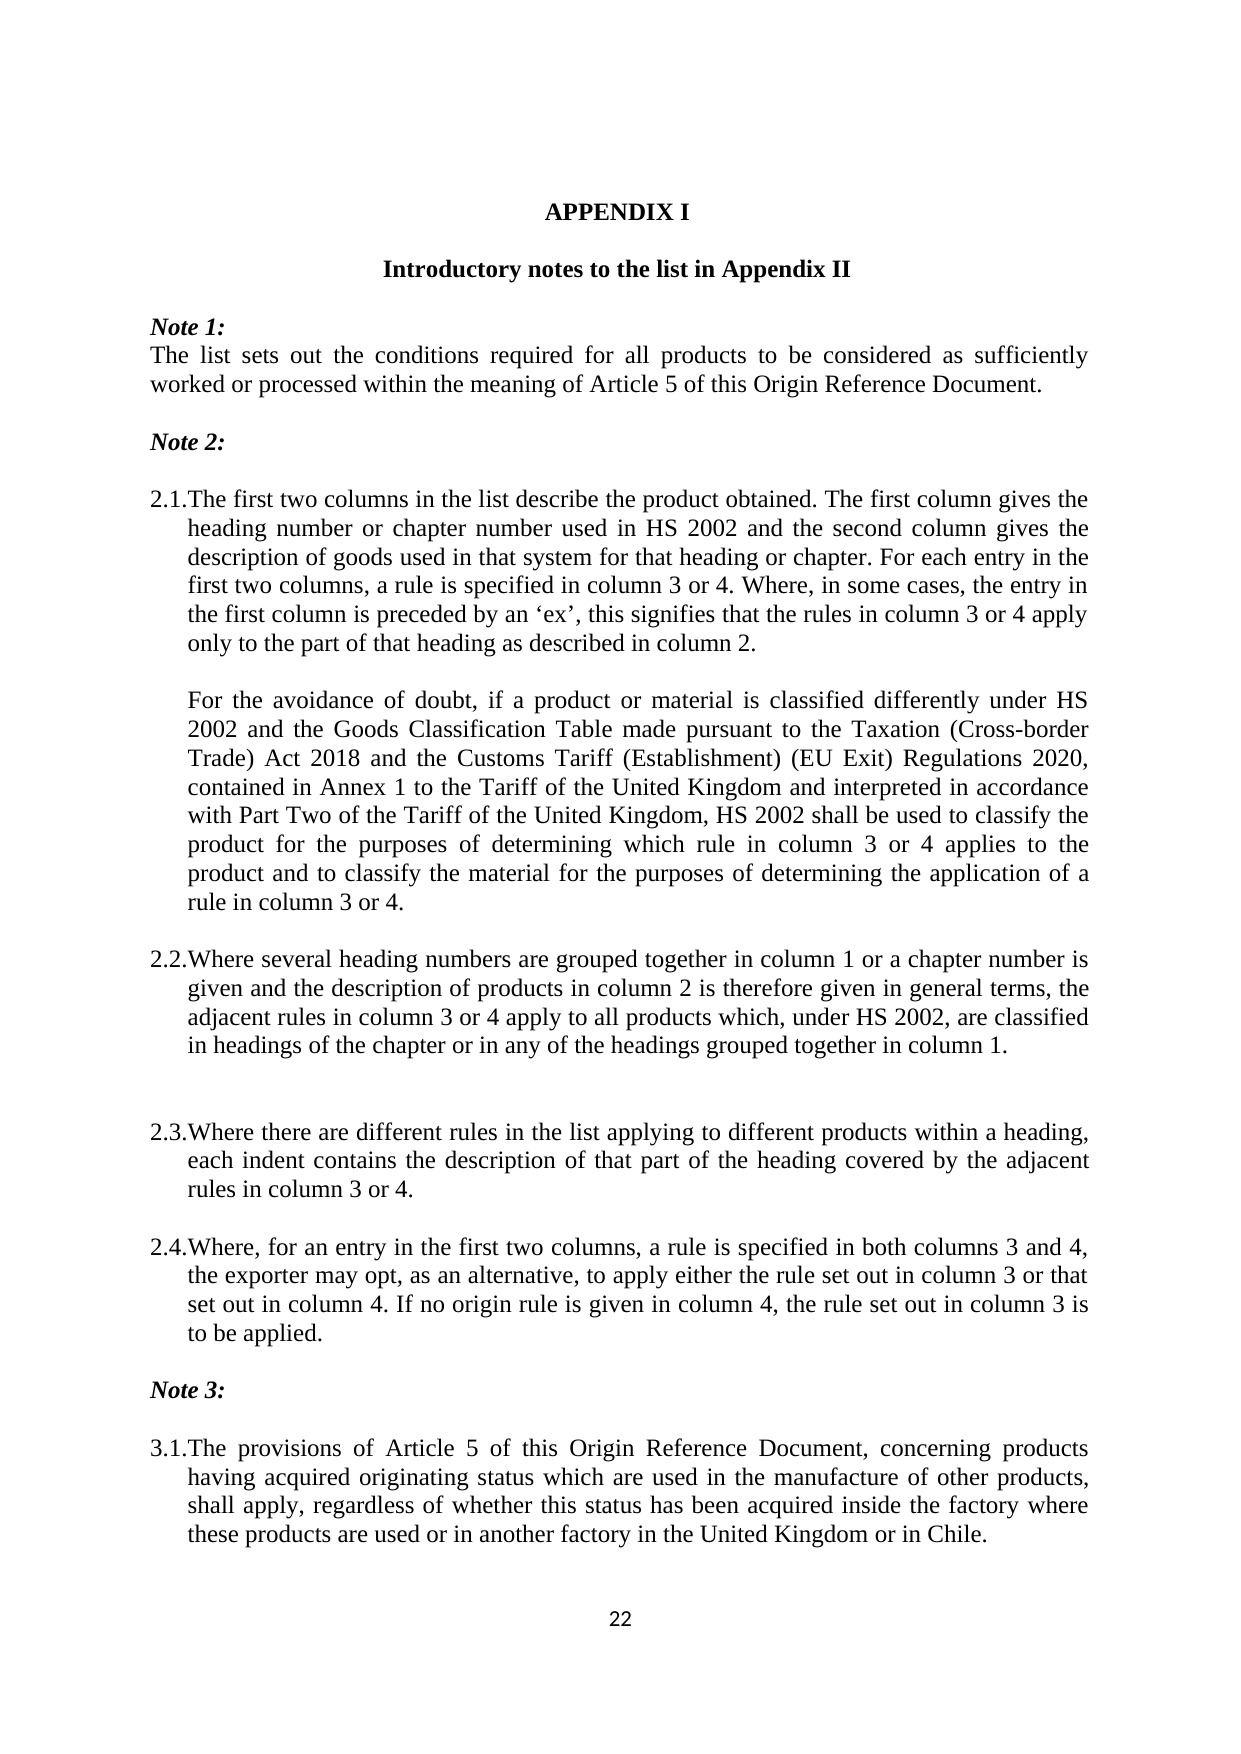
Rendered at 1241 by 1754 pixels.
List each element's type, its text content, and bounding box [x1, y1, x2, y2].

text APPENDIX I [150, 197, 1090, 225]
table_header The provisions of Article 5 of this Origin Reference Document, concerning products having acquired originating status which are used in the manufacture of other products, shall apply, regardless of whether this status has been acquired inside the factory where these products are used or in another factory in the United Kingdom or in Chile. Example: [188, 1433, 1090, 1577]
text Note 1: [150, 312, 1090, 340]
table_cell 2.2. [150, 944, 187, 1117]
text Note 2: [150, 427, 1090, 455]
table_cell Where there are different rules in the list applying to different products within a heading, each indent contains the description of that part of the heading covered by the adjacent rules in column 3 or 4. [188, 1117, 1090, 1232]
text The list sets out the conditions required for all products to be considered as sufficiently worked or processed within the meaning of Article 5 of this Origin Reference Document. [150, 340, 1090, 398]
table_cell 2.3. [150, 1117, 187, 1232]
table_cell Where several heading numbers are grouped together in column 1 or a chapter number is given and the description of products in column 2 is therefore given in general terms, the adjacent rules in column 3 or 4 apply to all products which, under HS 2002, are classified in headings of the chapter or in any of the headings grouped together in column 1. [188, 944, 1090, 1117]
table_header The first two columns in the list describe the product obtained. The first column gives the heading number or chapter number used in HS 2002 and the second column gives the description of goods used in that system for that heading or chapter. For each entry in the first two columns, a rule is specified in column 3 or 4. Where, in some cases, the entry in the first column is preceded by an ‘ex’, this signifies that the rules in column 3 or 4 apply only to the part of that heading as described in column 2. For the avoidance of doubt, if a product or material is classified differently under HS 2002 and the Goods Classification Table made pursuant to the Taxation (Cross-border Trade) Act 2018 and the Customs Tariff (Establishment) (EU Exit) Regulations 2020, contained in Annex 1 to the Tariff of the United Kingdom and interpreted in accordance with Part Two of the Tariff of the United Kingdom, HS 2002 shall be used to classify the product for the purposes of determining which rule in column 3 or 4 applies to the product and to classify the material for the purposes of determining the application of a rule in column 3 or 4. [188, 484, 1090, 944]
table_cell 2.4. [150, 1232, 187, 1375]
text Introductory notes to the list in Appendix II [150, 254, 1090, 283]
table_cell Where, for an entry in the first two columns, a rule is specified in both columns 3 and 4, the exporter may opt, as an alternative, to apply either the rule set out in column 3 or that set out in column 4. If no origin rule is given in column 4, the rule set out in column 3 is to be applied. [188, 1232, 1090, 1375]
text Note 3: [150, 1375, 1090, 1404]
table_header 3.1. [150, 1433, 187, 1577]
table_header 2.1. [150, 484, 187, 944]
